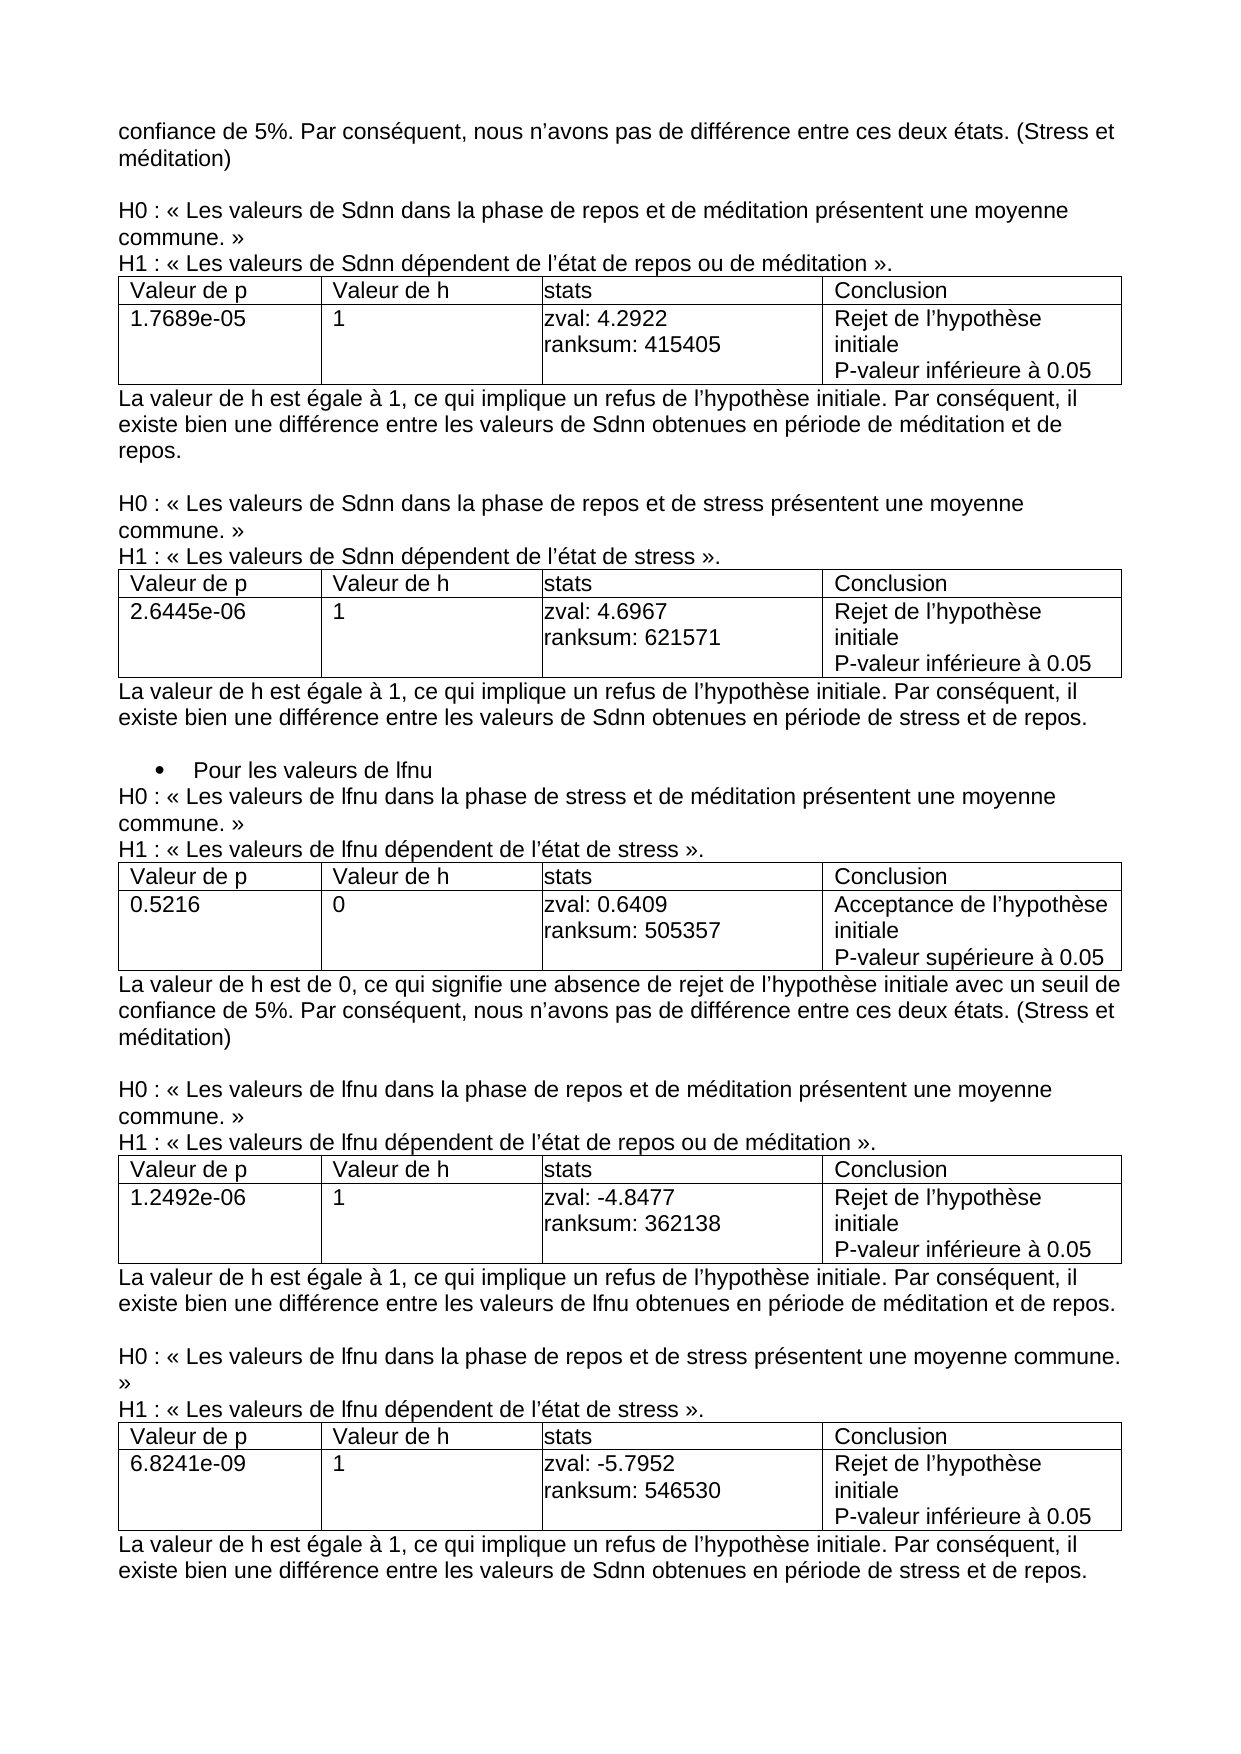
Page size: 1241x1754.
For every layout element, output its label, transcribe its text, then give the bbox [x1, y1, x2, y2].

table_cell 1 [322, 1184, 542, 1263]
table_cell 1 [322, 1450, 542, 1529]
table_cell zval: 4.2922 ranksum: 415405 [543, 305, 822, 384]
table_header stats [543, 1156, 822, 1183]
table_header Valeur de p [119, 570, 321, 597]
table_header Conclusion [823, 1423, 1121, 1449]
text La valeur de h est égale à 1, ce qui implique un refus de l’hypothèse initiale. Par conséquent, il existe bien une différence entre les valeurs de Sdnn obtenues en période de méditation et de repos. [118, 385, 1122, 464]
table_header stats [543, 570, 822, 597]
table_cell zval: -4.8477 ranksum: 362138 [543, 1184, 822, 1263]
table_header Valeur de p [119, 1156, 321, 1183]
table_header Conclusion [823, 277, 1121, 304]
text H0 : « Les valeurs de lfnu dans la phase de stress et de méditation présentent une moyenne commune. » [118, 783, 1122, 836]
table_cell 2.6445e-06 [119, 598, 321, 677]
text H0 : « Les valeurs de Sdnn dans la phase de repos et de méditation présentent une moyenne commune. » [118, 197, 1122, 250]
table_cell Rejet de l’hypothèse initiale P-valeur inférieure à 0.05 [823, 305, 1121, 384]
table_header Valeur de h [322, 277, 542, 304]
table_header Valeur de h [322, 1156, 542, 1183]
table_cell zval: 0.6409 ranksum: 505357 [543, 891, 822, 970]
text H0 : « Les valeurs de Sdnn dans la phase de repos et de stress présentent une moyenne commune. » [118, 490, 1122, 543]
text La valeur de h est de 0, ce qui signifie une absence de rejet de l’hypothèse initiale avec un seuil de confiance de 5%. Par conséquent, nous n’avons pas de différence entre ces deux états. (Stress et méditation) [118, 971, 1122, 1050]
table_header Valeur de h [322, 863, 542, 890]
table_header Conclusion [823, 1156, 1121, 1183]
text H1 : « Les valeurs de lfnu dépendent de l’état de stress ». [118, 1396, 1122, 1422]
table_cell 1 [322, 305, 542, 384]
table_header stats [543, 277, 822, 304]
text La valeur de h est égale à 1, ce qui implique un refus de l’hypothèse initiale. Par conséquent, il existe bien une différence entre les valeurs de Sdnn obtenues en période de stress et de repos. [118, 1531, 1122, 1583]
table_cell 0.5216 [119, 891, 321, 970]
table_cell 1 [322, 598, 542, 677]
text La valeur de h est égale à 1, ce qui implique un refus de l’hypothèse initiale. Par conséquent, il existe bien une différence entre les valeurs de Sdnn obtenues en période de stress et de repos. [118, 678, 1122, 731]
list Pour les valeurs de lfnu [156, 757, 1122, 783]
table_cell zval: 4.6967 ranksum: 621571 [543, 598, 822, 677]
table_cell Acceptance de l’hypothèse initiale P-valeur supérieure à 0.05 [823, 891, 1121, 970]
table_header Valeur de h [322, 1423, 542, 1449]
table_cell Rejet de l’hypothèse initiale P-valeur inférieure à 0.05 [823, 598, 1121, 677]
text La valeur de h est égale à 1, ce qui implique un refus de l’hypothèse initiale. Par conséquent, il existe bien une différence entre les valeurs de lfnu obtenues en période de méditation et de repos. [118, 1264, 1122, 1317]
table_cell 6.8241e-09 [119, 1450, 321, 1529]
table_header Valeur de p [119, 277, 321, 304]
text H1 : « Les valeurs de Sdnn dépendent de l’état de repos ou de méditation ». [118, 250, 1122, 276]
table_header stats [543, 1423, 822, 1449]
table_header stats [543, 863, 822, 890]
table_header Valeur de h [322, 570, 542, 597]
table_cell Rejet de l’hypothèse initiale P-valeur inférieure à 0.05 [823, 1450, 1121, 1529]
text H1 : « Les valeurs de Sdnn dépendent de l’état de stress ». [118, 543, 1122, 569]
table_header Conclusion [823, 570, 1121, 597]
table_header Conclusion [823, 863, 1121, 890]
table_header Valeur de p [119, 863, 321, 890]
table_cell Rejet de l’hypothèse initiale P-valeur inférieure à 0.05 [823, 1184, 1121, 1263]
text H1 : « Les valeurs de lfnu dépendent de l’état de stress ». [118, 836, 1122, 862]
table_cell 1.7689e-05 [119, 305, 321, 384]
table_cell zval: -5.7952 ranksum: 546530 [543, 1450, 822, 1529]
text confiance de 5%. Par conséquent, nous n’avons pas de différence entre ces deux états. (Stress et méditation) [118, 118, 1122, 171]
text H0 : « Les valeurs de lfnu dans la phase de repos et de méditation présentent une moyenne commune. » [118, 1076, 1122, 1129]
text H1 : « Les valeurs de lfnu dépendent de l’état de repos ou de méditation ». [118, 1129, 1122, 1155]
text H0 : « Les valeurs de lfnu dans la phase de repos et de stress présentent une moyenne commune. » [118, 1343, 1122, 1396]
table_cell 0 [322, 891, 542, 970]
table_header Valeur de p [119, 1423, 321, 1449]
table_cell 1.2492e-06 [119, 1184, 321, 1263]
